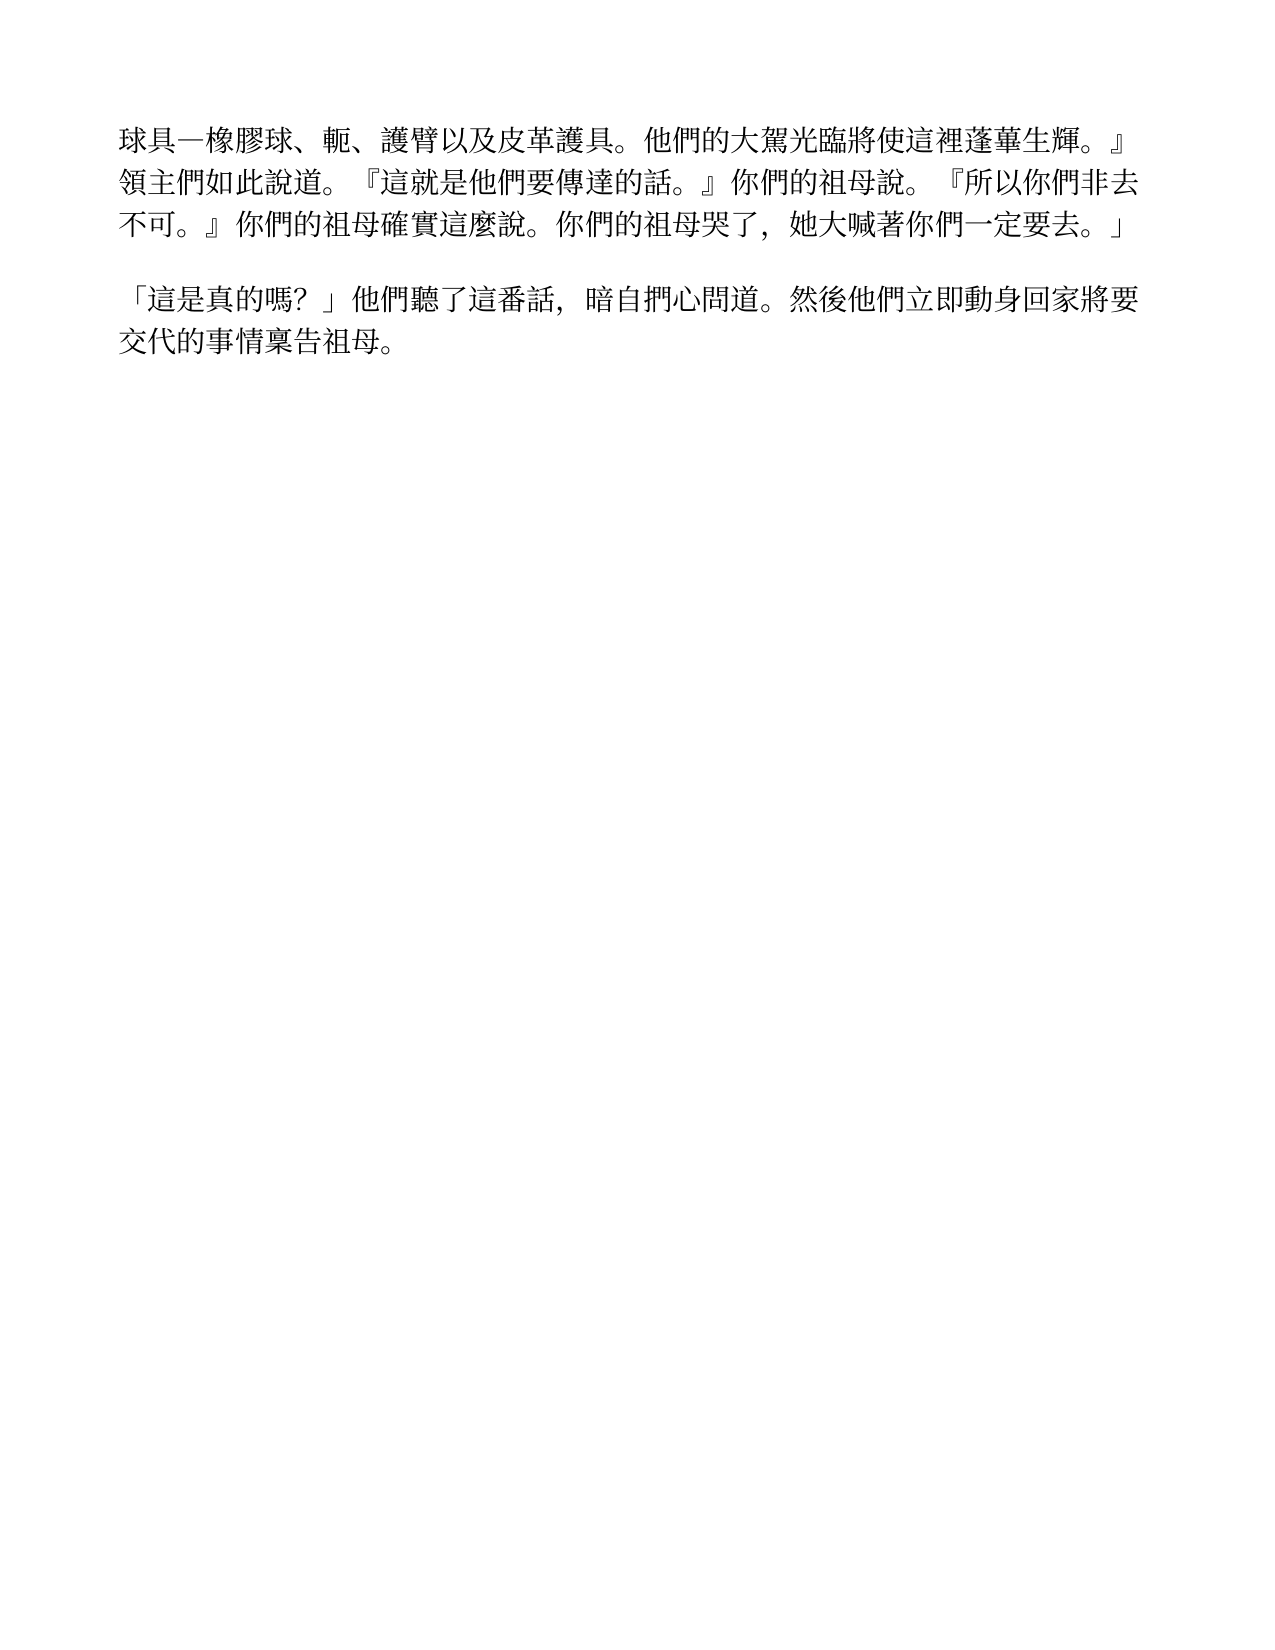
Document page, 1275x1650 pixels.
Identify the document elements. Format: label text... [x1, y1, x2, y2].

text 「這是真的嗎？」他們聽了這番話，暗自捫心問道。然後他們立即動身回家將要交代的事情稟告祖母。 [118, 277, 1157, 361]
text 球具—橡膠球、軛、護臂以及皮革護具。他們的大駕光臨將使這裡蓬蓽生輝。』領主們如此說道。『這就是他們要傳達的話。』你們的祖母說。『所以你們非去不可。』你們的祖母確實這麼說。你們的祖母哭了，她大喊著你們一定要去。」 [118, 118, 1157, 244]
